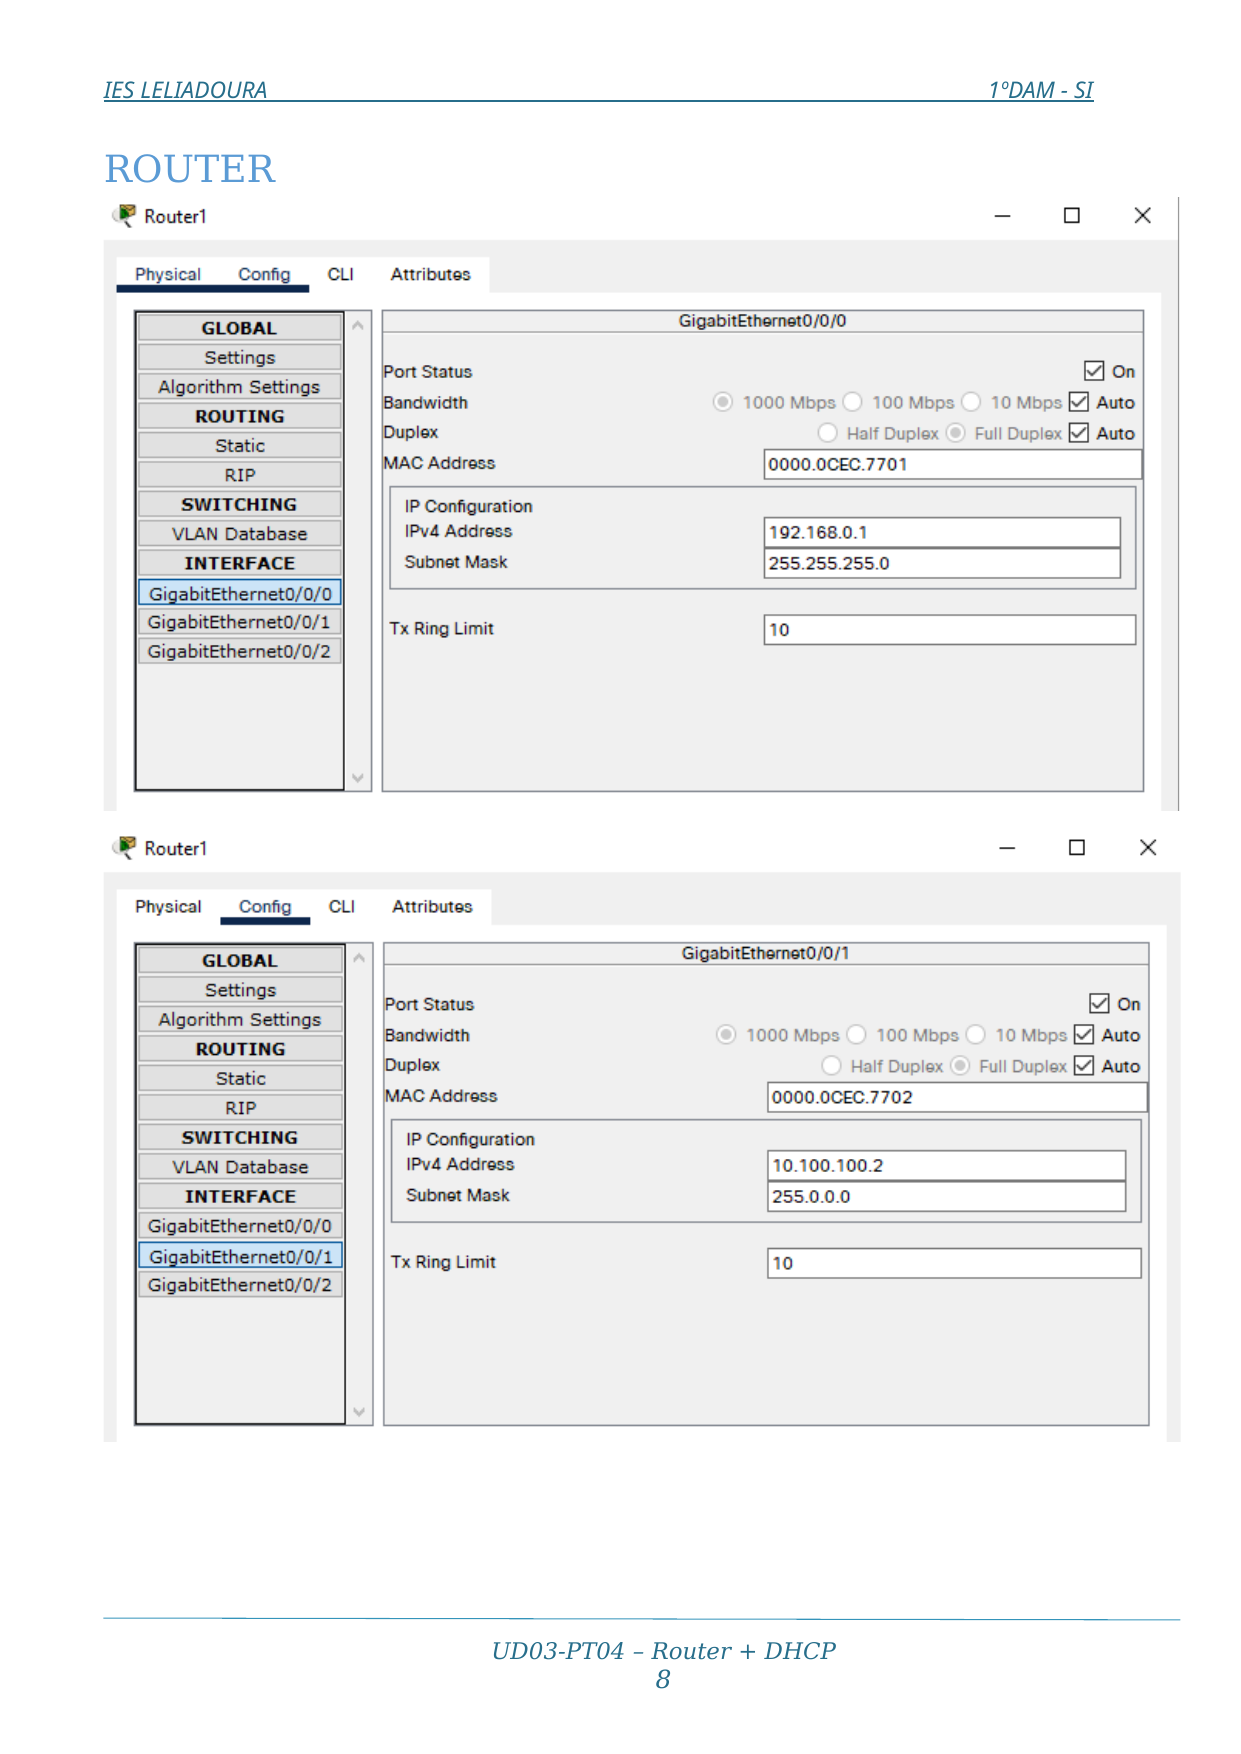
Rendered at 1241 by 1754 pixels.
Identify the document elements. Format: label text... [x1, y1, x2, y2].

text ROUTER [103, 148, 1181, 811]
